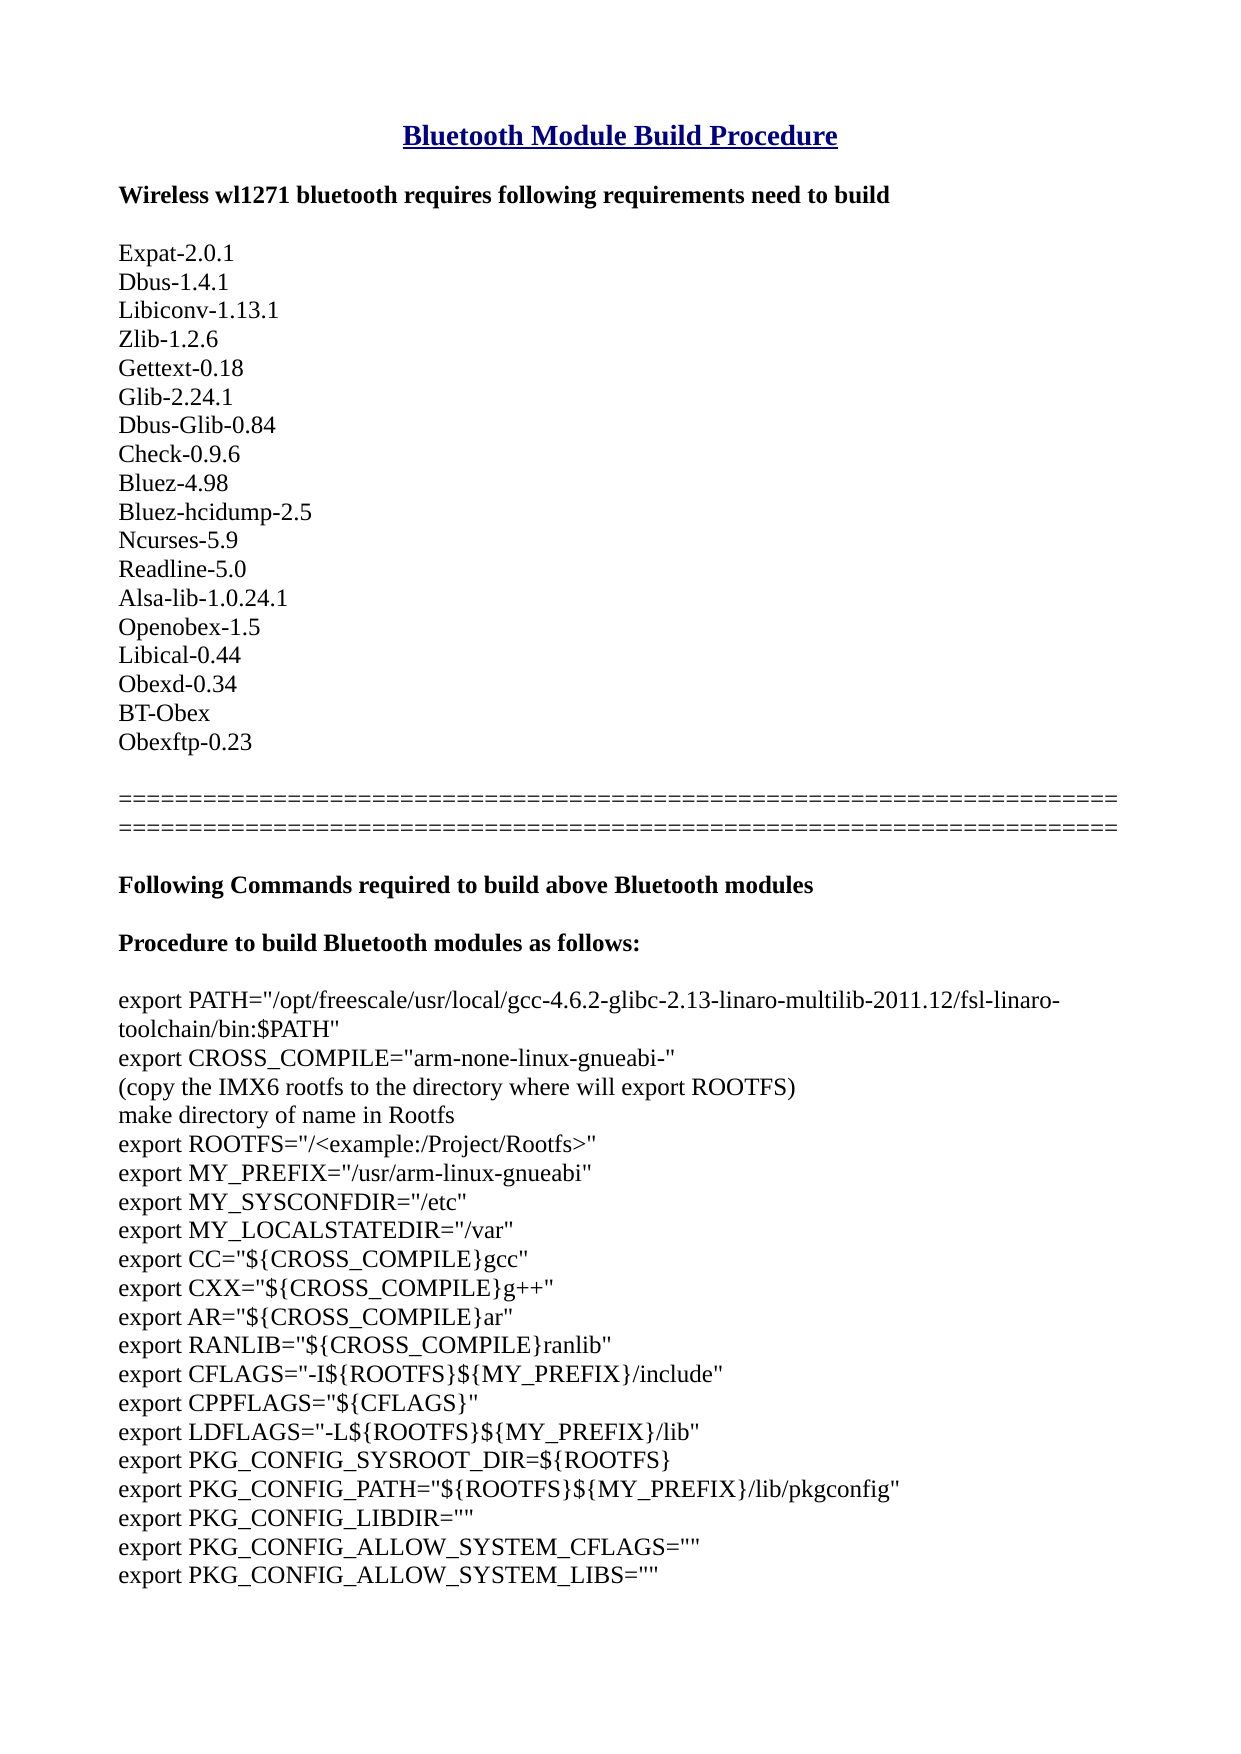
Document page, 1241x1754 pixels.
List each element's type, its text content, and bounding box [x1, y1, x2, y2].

text Openobex-1.5 [118, 612, 1122, 640]
text export CROSS_COMPILE="arm-none-linux-gnueabi-" [118, 1043, 1122, 1072]
text Bluetooth Module Build Procedure [118, 118, 1122, 152]
text Obexftp-0.23 [118, 727, 1122, 755]
text export PKG_CONFIG_ALLOW_SYSTEM_CFLAGS="" [118, 1532, 1122, 1560]
text export CFLAGS="-I${ROOTFS}${MY_PREFIX}/include" [118, 1359, 1122, 1388]
text Check-0.9.6 [118, 439, 1122, 468]
text Procedure to build Bluetooth modules as follows: [118, 928, 1122, 957]
text export MY_LOCALSTATEDIR="/var" [118, 1215, 1122, 1244]
text BT-Obex [118, 698, 1122, 727]
text (copy the IMX6 rootfs to the directory where will export ROOTFS) [118, 1072, 1122, 1100]
text Gettext-0.18 [118, 353, 1122, 382]
text Glib-2.24.1 [118, 382, 1122, 410]
text Ncurses-5.9 [118, 525, 1122, 554]
text export CPPFLAGS="${CFLAGS}" [118, 1388, 1122, 1417]
text Dbus-Glib-0.84 [118, 410, 1122, 439]
text export PKG_CONFIG_PATH="${ROOTFS}${MY_PREFIX}/lib/pkgconfig" [118, 1474, 1122, 1503]
text export PKG_CONFIG_SYSROOT_DIR=${ROOTFS} [118, 1445, 1122, 1474]
text export ROOTFS="/<example:/Project/Rootfs>" [118, 1129, 1122, 1158]
text Obexd-0.34 [118, 669, 1122, 698]
text Dbus-1.4.1 [118, 267, 1122, 295]
text export LDFLAGS="-L${ROOTFS}${MY_PREFIX}/lib" [118, 1417, 1122, 1445]
text export MY_PREFIX="/usr/arm-linux-gnueabi" [118, 1158, 1122, 1187]
text Bluez-hcidump-2.5 [118, 497, 1122, 525]
text Libical-0.44 [118, 640, 1122, 669]
text Zlib-1.2.6 [118, 324, 1122, 353]
text export PATH="/opt/freescale/usr/local/gcc-4.6.2-glibc-2.13-linaro-multilib-2011.12/fsl-linaro-toolchain/bin:$PATH" [118, 985, 1122, 1043]
text export CC="${CROSS_COMPILE}gcc" [118, 1244, 1122, 1273]
text export MY_SYSCONFDIR="/etc" [118, 1187, 1122, 1215]
text Readline-5.0 [118, 554, 1122, 583]
text Wireless wl1271 bluetooth requires following requirements need to build [118, 180, 1122, 209]
text Libiconv-1.13.1 [118, 295, 1122, 324]
text Alsa-lib-1.0.24.1 [118, 583, 1122, 612]
text export AR="${CROSS_COMPILE}ar" [118, 1302, 1122, 1330]
text Bluez-4.98 [118, 468, 1122, 497]
text Following Commands required to build above Bluetooth modules [118, 870, 1122, 899]
text Expat-2.0.1 [118, 238, 1122, 267]
text export CXX="${CROSS_COMPILE}g++" [118, 1273, 1122, 1302]
text export PKG_CONFIG_LIBDIR="" [118, 1503, 1122, 1532]
text ============================================================================================================================================== [118, 784, 1122, 842]
text export PKG_CONFIG_ALLOW_SYSTEM_LIBS="" [118, 1560, 1122, 1589]
text export RANLIB="${CROSS_COMPILE}ranlib" [118, 1330, 1122, 1359]
text make directory of name in Rootfs [118, 1100, 1122, 1129]
